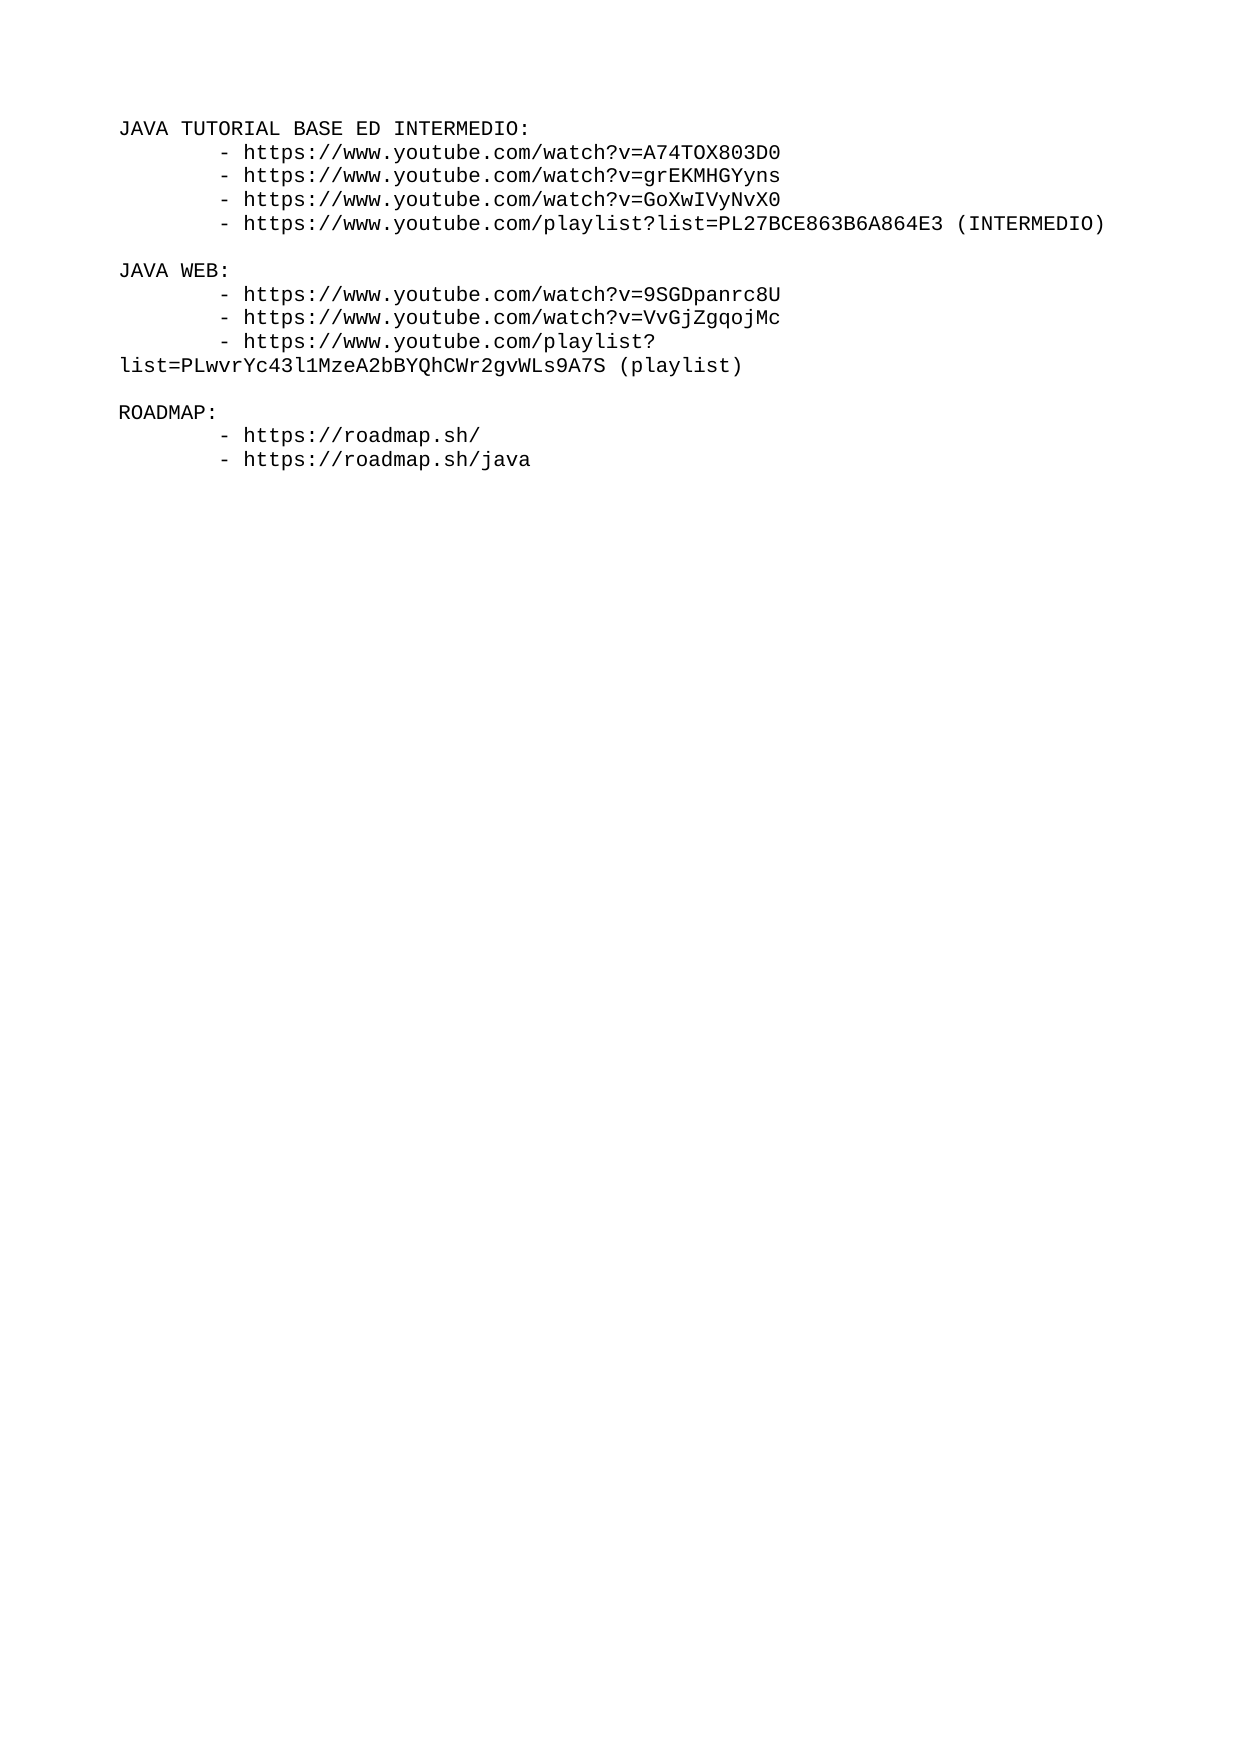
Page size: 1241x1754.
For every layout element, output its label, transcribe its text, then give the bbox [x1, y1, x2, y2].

text - https://www.youtube.com/watch?v=GoXwIVyNvX0 [118, 189, 1122, 213]
text JAVA WEB: [118, 260, 1122, 284]
text ROADMAP: [118, 402, 1122, 426]
text - https://www.youtube.com/watch?v=A74TOX803D0 [118, 142, 1122, 165]
text - https://www.youtube.com/playlist?list=PL27BCE863B6A864E3 (INTERMEDIO) [118, 213, 1122, 236]
text - https://www.youtube.com/playlist?list=PLwvrYc43l1MzeA2bBYQhCWr2gvWLs9A7S (playlist) [118, 331, 1122, 378]
text - https://www.youtube.com/watch?v=9SGDpanrc8U [118, 284, 1122, 307]
text - https://www.youtube.com/watch?v=grEKMHGYyns [118, 165, 1122, 189]
text - https://roadmap.sh/java [118, 449, 1122, 473]
text JAVA TUTORIAL BASE ED INTERMEDIO: [118, 118, 1122, 142]
text - https://roadmap.sh/ [118, 426, 1122, 449]
text - https://www.youtube.com/watch?v=VvGjZgqojMc [118, 307, 1122, 331]
